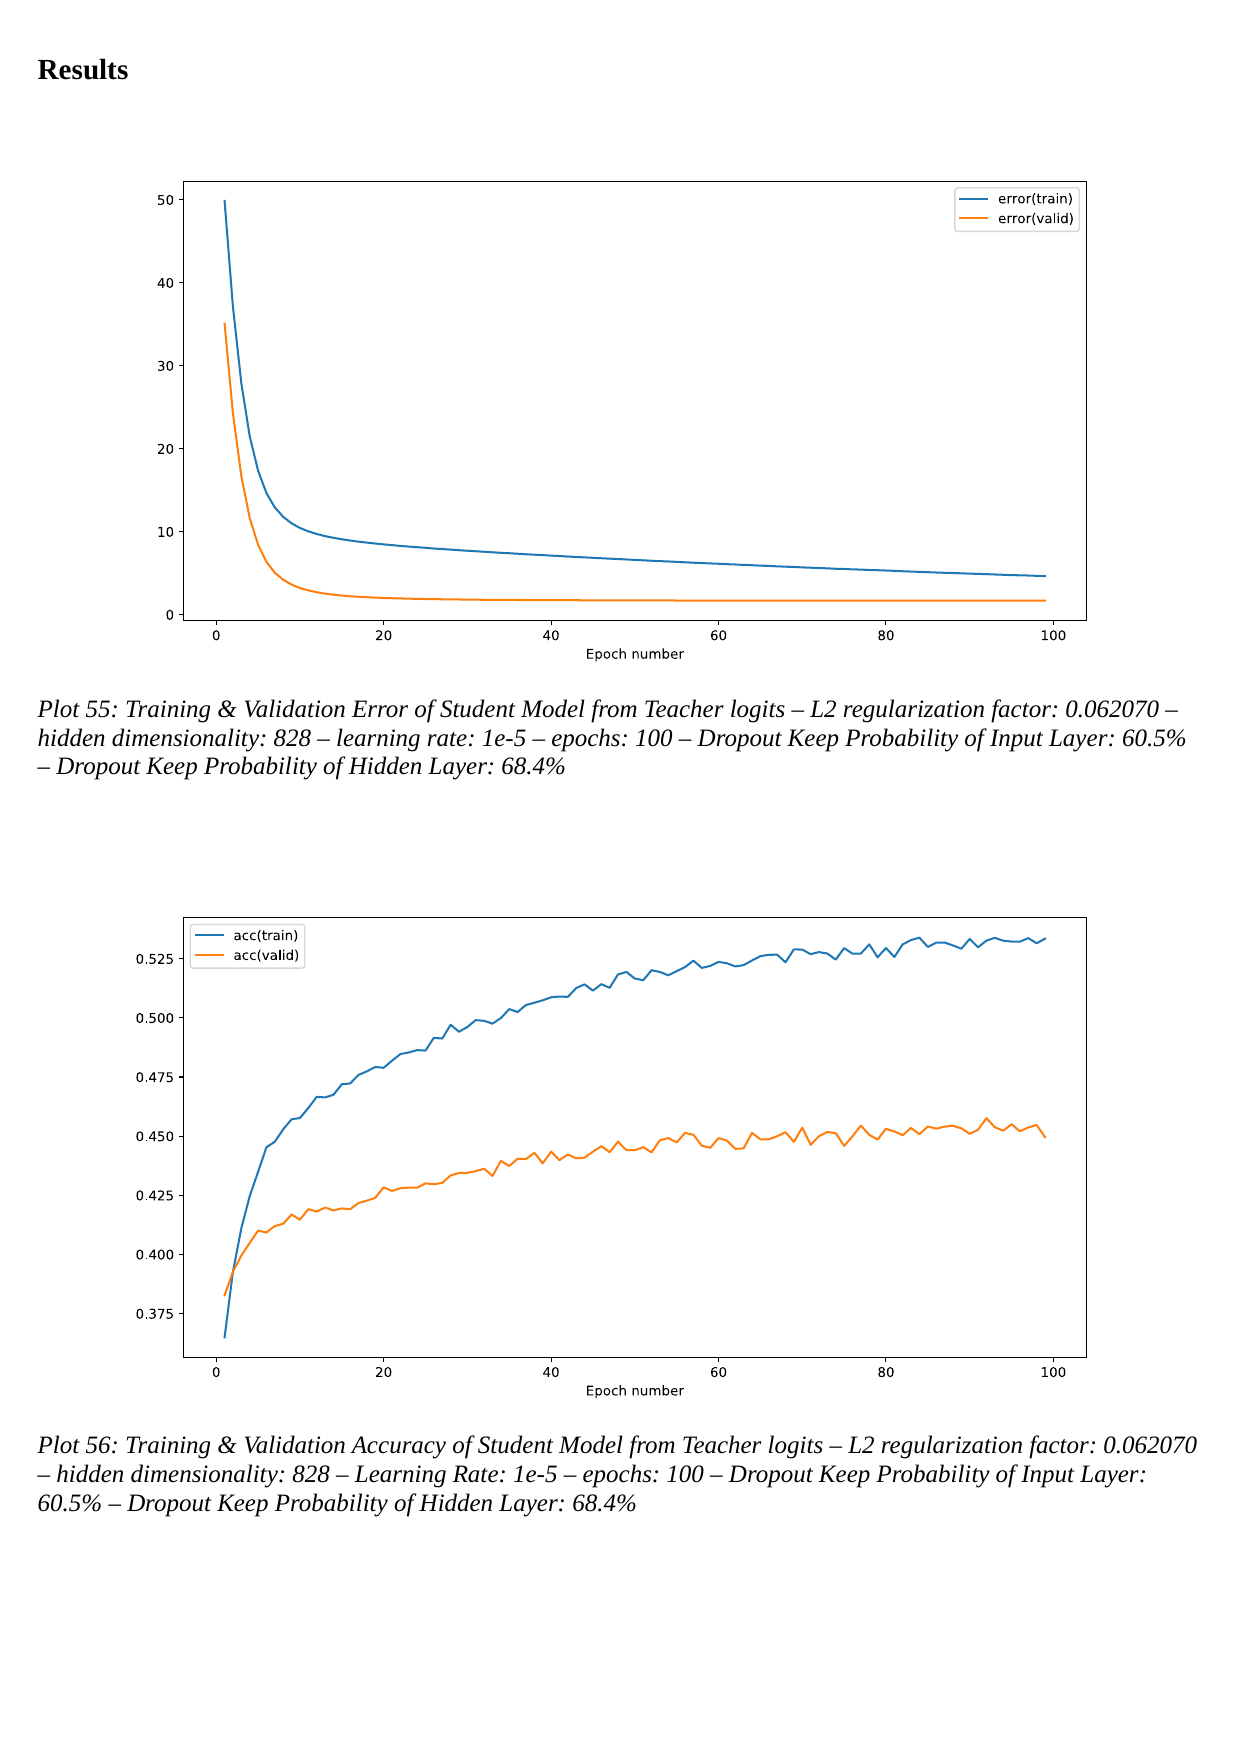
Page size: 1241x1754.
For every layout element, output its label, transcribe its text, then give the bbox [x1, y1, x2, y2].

text Plot 55: Training & Validation Error of Student Model from Teacher logits – L2 regularization factor: 0.062070 – hidden dimensionality: 828 – learning rate: 1e-5 – epochs: 100 – Dropout Keep Probability of Input Layer: 60.5% – Dropout Keep Probability of Hidden Layer: 68.4% [37, 111, 1203, 780]
subtitle Results [37, 52, 1203, 86]
text Plot 56: Training & Validation Accuracy of Student Model from Teacher logits – L2 regularization factor: 0.062070 – hidden dimensionality: 828 – Learning Rate: 1e-5 – epochs: 100 – Dropout Keep Probability of Input Layer: 60.5% – Dropout Keep Probability of Hidden Layer: 68.4% [37, 847, 1203, 1517]
